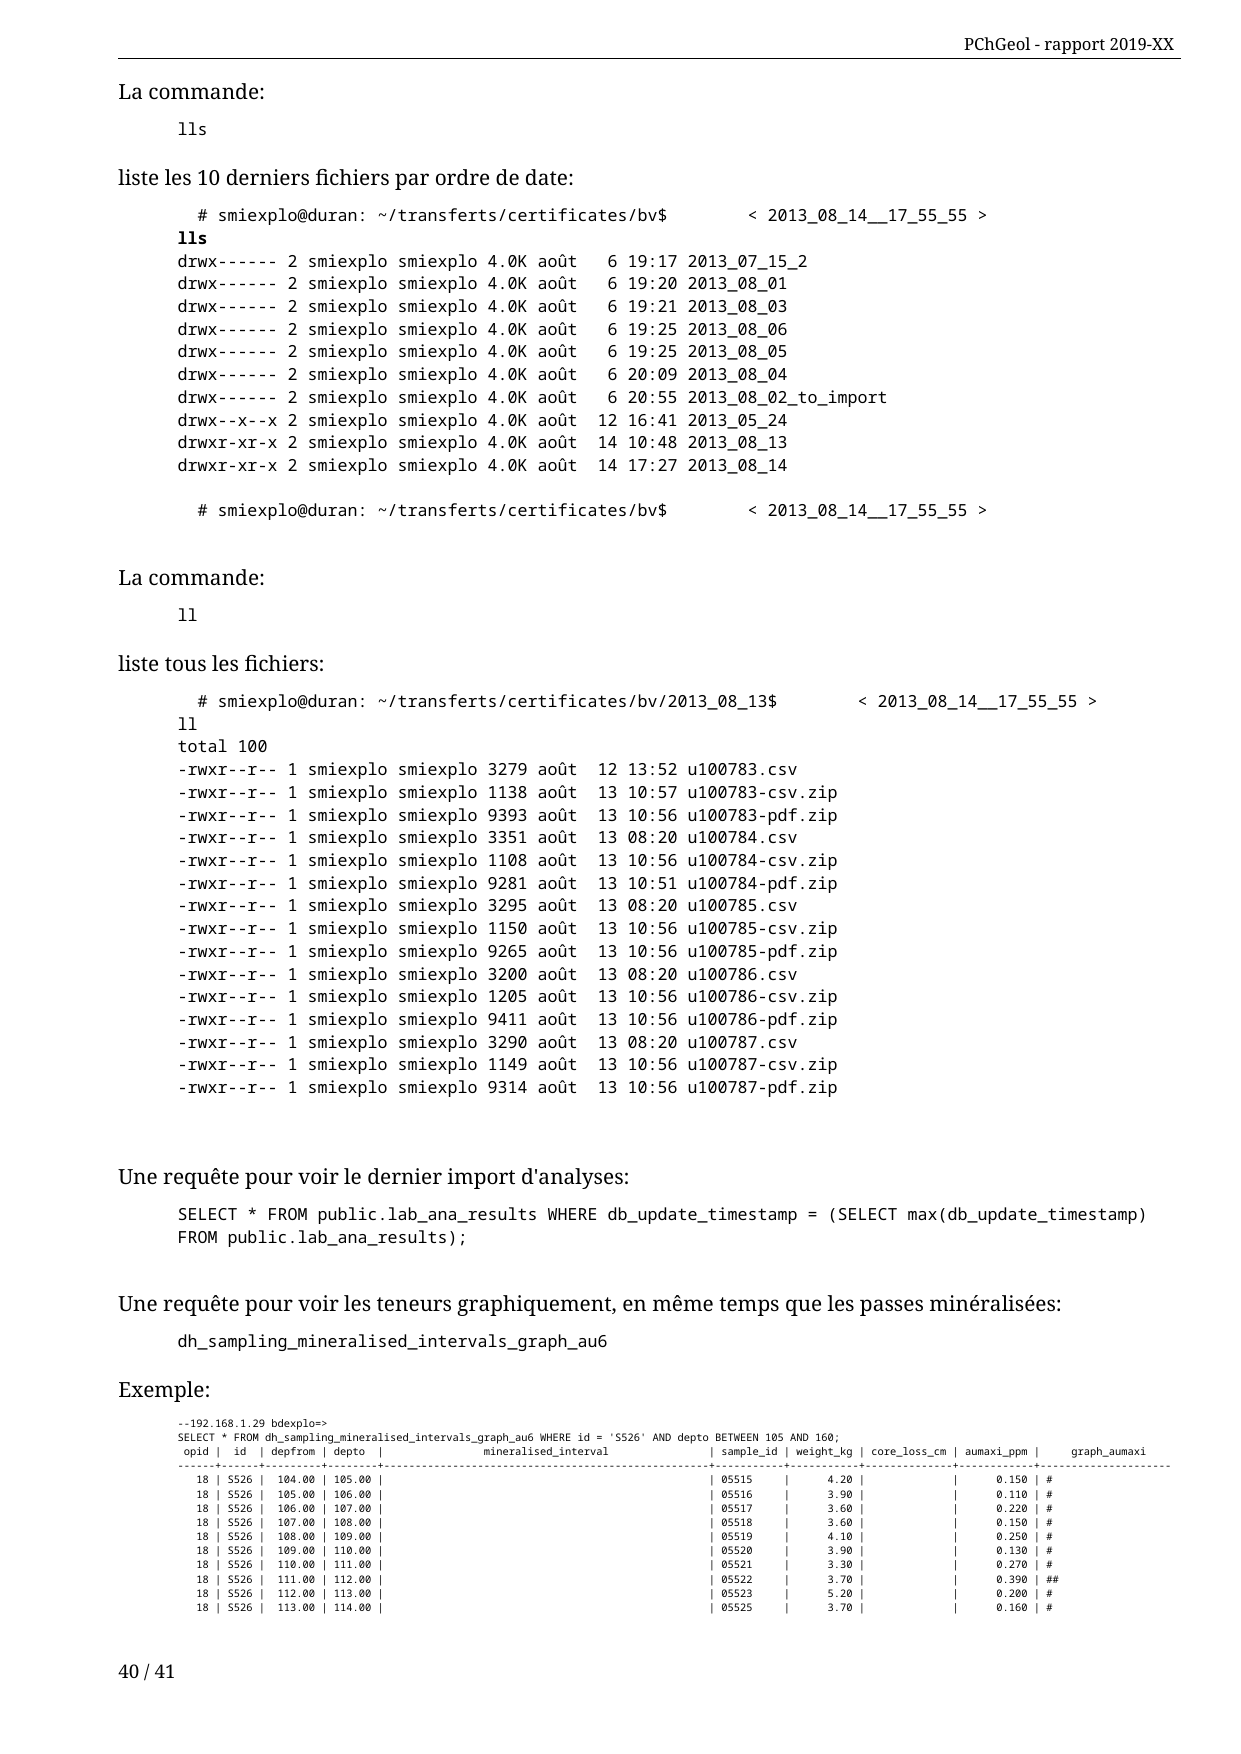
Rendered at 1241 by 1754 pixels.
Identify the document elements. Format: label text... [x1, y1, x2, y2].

text drwx------ 2 smiexplo smiexplo 4.0K août 6 19:25 2013_08_05 [177, 340, 1181, 363]
text opid | id | depfrom | depto | mineralised_interval | sample_id | weight_kg | core_loss_cm | aumaxi_ppm | graph_aumaxi [177, 1444, 1181, 1459]
text # smiexplo@duran: ~/transferts/certificates/bv/2013_08_13$ < 2013_08_14__17_55_55 > [177, 690, 1181, 712]
text La commande: [118, 563, 1181, 591]
text --192.168.1.29 bdexplo=> [177, 1416, 1181, 1430]
text drwx------ 2 smiexplo smiexplo 4.0K août 6 20:55 2013_08_02_to_import [177, 386, 1181, 408]
text drwx------ 2 smiexplo smiexplo 4.0K août 6 19:25 2013_08_06 [177, 317, 1181, 340]
text ------+------+---------+--------+----------------------------------------------------+-----------+-----------+--------------+------------+--------------------- [177, 1459, 1181, 1473]
text drwx--x--x 2 smiexplo smiexplo 4.0K août 12 16:41 2013_05_24 [177, 408, 1181, 431]
text 18 | S526 | 107.00 | 108.00 | | 05518 | 3.60 | | 0.150 | # [177, 1515, 1181, 1529]
text -rwxr--r-- 1 smiexplo smiexplo 1138 août 13 10:57 u100783-csv.zip [177, 781, 1181, 803]
text ll [177, 603, 1181, 626]
text 18 | S526 | 106.00 | 107.00 | | 05517 | 3.60 | | 0.220 | # [177, 1501, 1181, 1515]
text liste tous les fichiers: [118, 649, 1181, 677]
text -rwxr--r-- 1 smiexplo smiexplo 9314 août 13 10:56 u100787-pdf.zip [177, 1076, 1181, 1098]
text 18 | S526 | 105.00 | 106.00 | | 05516 | 3.90 | | 0.110 | # [177, 1487, 1181, 1501]
text -rwxr--r-- 1 smiexplo smiexplo 9393 août 13 10:56 u100783-pdf.zip [177, 803, 1181, 826]
text -rwxr--r-- 1 smiexplo smiexplo 3279 août 12 13:52 u100783.csv [177, 758, 1181, 781]
text -rwxr--r-- 1 smiexplo smiexplo 1108 août 13 10:56 u100784-csv.zip [177, 849, 1181, 871]
text drwx------ 2 smiexplo smiexplo 4.0K août 6 19:20 2013_08_01 [177, 272, 1181, 295]
text 18 | S526 | 111.00 | 112.00 | | 05522 | 3.70 | | 0.390 | ## [177, 1572, 1181, 1586]
text 18 | S526 | 108.00 | 109.00 | | 05519 | 4.10 | | 0.250 | # [177, 1529, 1181, 1544]
text drwxr-xr-x 2 smiexplo smiexplo 4.0K août 14 17:27 2013_08_14 [177, 454, 1181, 476]
text La commande: [118, 77, 1181, 105]
text 18 | S526 | 110.00 | 111.00 | | 05521 | 3.30 | | 0.270 | # [177, 1558, 1181, 1572]
text ll [177, 712, 1181, 735]
text drwxr-xr-x 2 smiexplo smiexplo 4.0K août 14 10:48 2013_08_13 [177, 431, 1181, 454]
text 18 | S526 | 113.00 | 114.00 | | 05525 | 3.70 | | 0.160 | # [177, 1600, 1181, 1614]
text Une requête pour voir les teneurs graphiquement, en même temps que les passes minéralisées: [118, 1289, 1181, 1317]
text 18 | S526 | 109.00 | 110.00 | | 05520 | 3.90 | | 0.130 | # [177, 1544, 1181, 1558]
text -rwxr--r-- 1 smiexplo smiexplo 1150 août 13 10:56 u100785-csv.zip [177, 917, 1181, 939]
text # smiexplo@duran: ~/transferts/certificates/bv$ < 2013_08_14__17_55_55 > [177, 204, 1181, 227]
text -rwxr--r-- 1 smiexplo smiexplo 9411 août 13 10:56 u100786-pdf.zip [177, 1008, 1181, 1030]
text -rwxr--r-- 1 smiexplo smiexplo 3351 août 13 08:20 u100784.csv [177, 826, 1181, 849]
text dh_sampling_mineralised_intervals_graph_au6 [177, 1330, 1181, 1353]
text Exemple: [118, 1375, 1181, 1404]
text total 100 [177, 735, 1181, 758]
text -rwxr--r-- 1 smiexplo smiexplo 3290 août 13 08:20 u100787.csv [177, 1030, 1181, 1053]
text drwx------ 2 smiexplo smiexplo 4.0K août 6 20:09 2013_08_04 [177, 363, 1181, 386]
text liste les 10 derniers fichiers par ordre de date: [118, 163, 1181, 191]
text 18 | S526 | 104.00 | 105.00 | | 05515 | 4.20 | | 0.150 | # [177, 1473, 1181, 1487]
text drwx------ 2 smiexplo smiexplo 4.0K août 6 19:21 2013_08_03 [177, 295, 1181, 317]
text -rwxr--r-- 1 smiexplo smiexplo 1205 août 13 10:56 u100786-csv.zip [177, 985, 1181, 1008]
text lls [177, 118, 1181, 140]
text SELECT * FROM dh_sampling_mineralised_intervals_graph_au6 WHERE id = 'S526' AND depto BETWEEN 105 AND 160; [177, 1430, 1181, 1444]
text Une requête pour voir le dernier import d'analyses: [118, 1162, 1181, 1190]
text -rwxr--r-- 1 smiexplo smiexplo 3200 août 13 08:20 u100786.csv [177, 962, 1181, 985]
text -rwxr--r-- 1 smiexplo smiexplo 1149 août 13 10:56 u100787-csv.zip [177, 1053, 1181, 1076]
text drwx------ 2 smiexplo smiexplo 4.0K août 6 19:17 2013_07_15_2 [177, 249, 1181, 272]
text # smiexplo@duran: ~/transferts/certificates/bv$ < 2013_08_14__17_55_55 > [177, 499, 1181, 522]
text lls [177, 227, 1181, 249]
text -rwxr--r-- 1 smiexplo smiexplo 9265 août 13 10:56 u100785-pdf.zip [177, 939, 1181, 962]
text 18 | S526 | 112.00 | 113.00 | | 05523 | 5.20 | | 0.200 | # [177, 1586, 1181, 1600]
text SELECT * FROM public.lab_ana_results WHERE db_update_timestamp = (SELECT max(db_update_timestamp) FROM public.lab_ana_results); [177, 1203, 1181, 1248]
text -rwxr--r-- 1 smiexplo smiexplo 3295 août 13 08:20 u100785.csv [177, 894, 1181, 917]
text -rwxr--r-- 1 smiexplo smiexplo 9281 août 13 10:51 u100784-pdf.zip [177, 871, 1181, 894]
